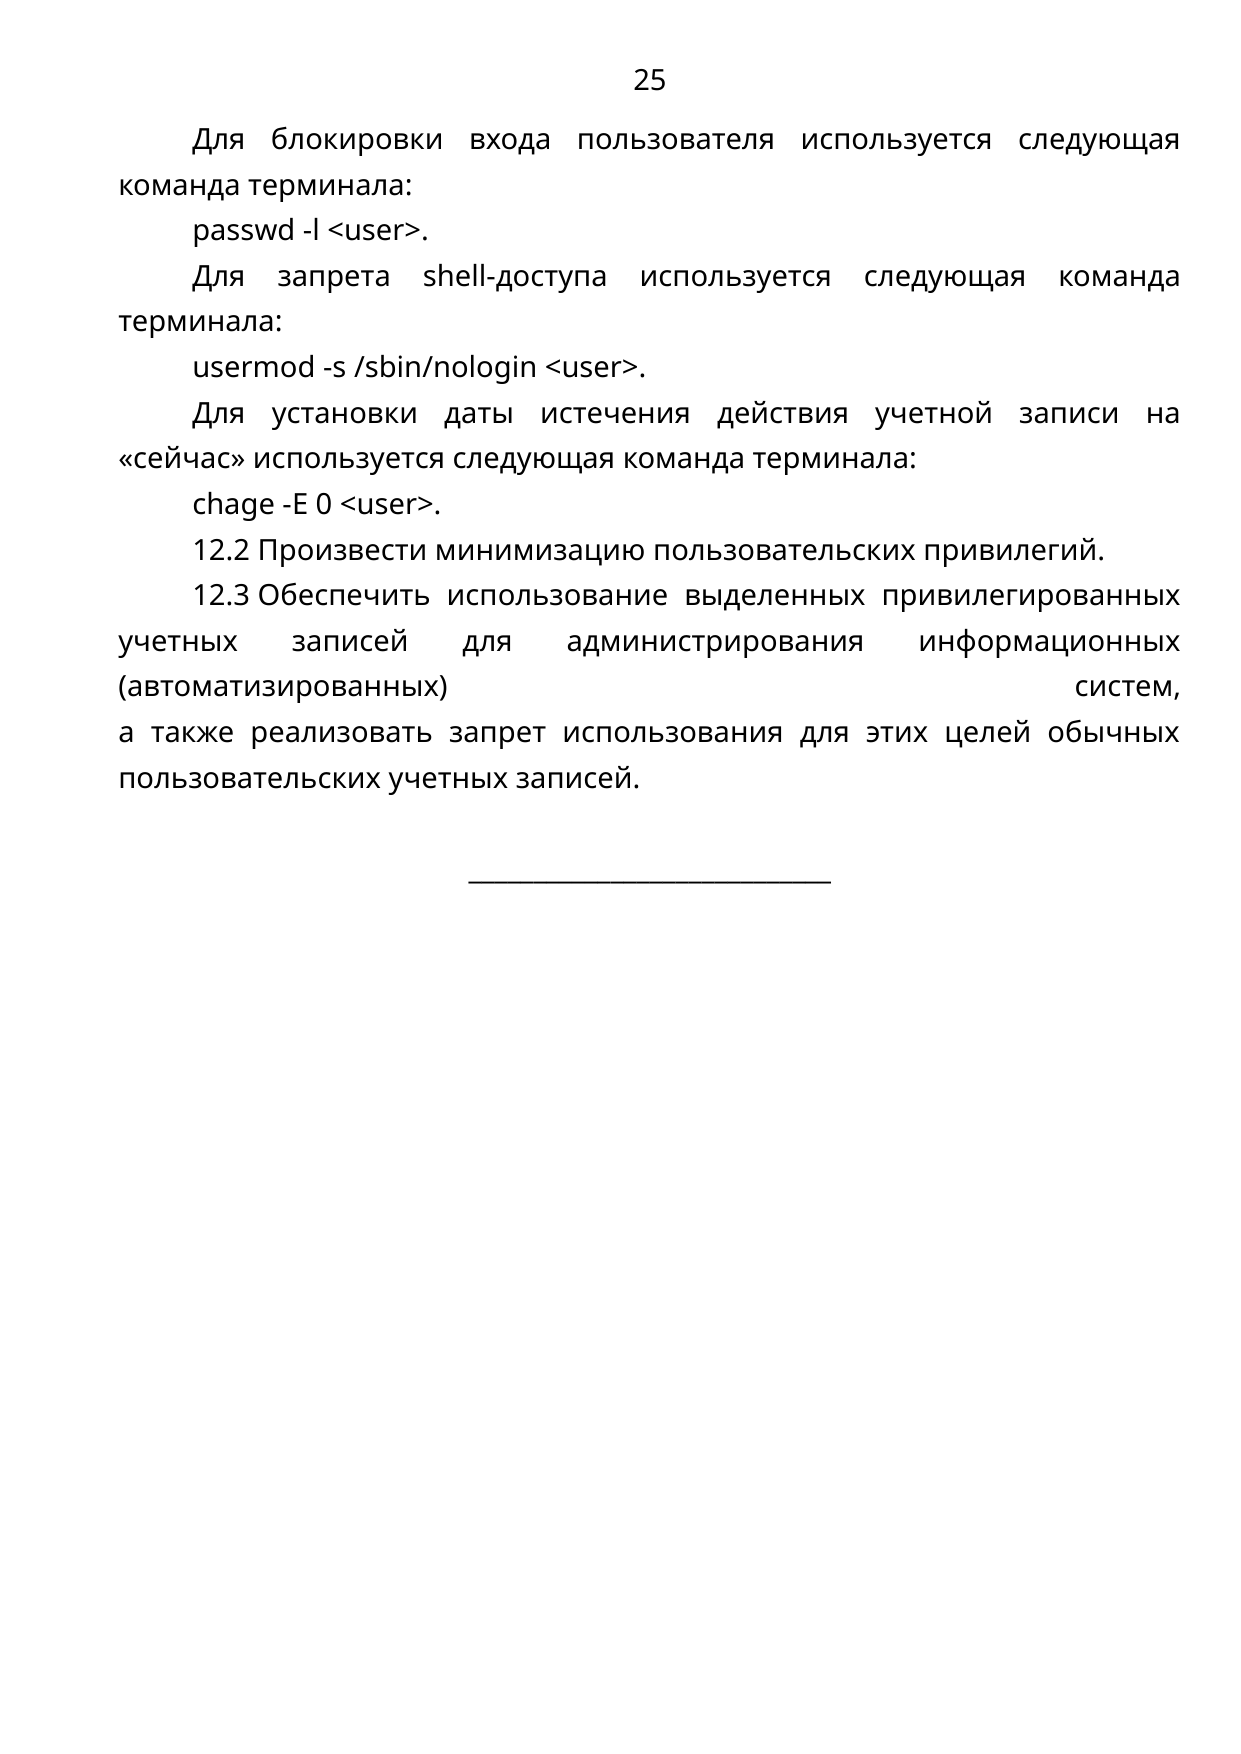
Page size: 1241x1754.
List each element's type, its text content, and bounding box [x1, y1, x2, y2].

text 12.2 Произвести минимизацию пользовательских привилегий. [118, 529, 1181, 568]
text 12.3 Обеспечить использование выделенных привилегированных учетных записей для администрирования информационных (автоматизированных) систем, а также реализовать запрет использования для этих целей обычных пользовательских учетных записей. [118, 574, 1181, 797]
text Для блокировки входа пользователя используется следующая команда терминала: [118, 118, 1181, 203]
text Для запрета shell-доступа используется следующая команда терминала: [118, 255, 1181, 340]
text Для установки даты истечения действия учетной записи на «сейчас» используется следующая команда терминала: [118, 392, 1181, 477]
text passwd -l <user>. [118, 209, 1181, 249]
text chage -E 0 <user>. [118, 483, 1181, 523]
text ____________________________ [118, 848, 1181, 888]
text usermod -s /sbin/nologin <user>. [118, 346, 1181, 386]
